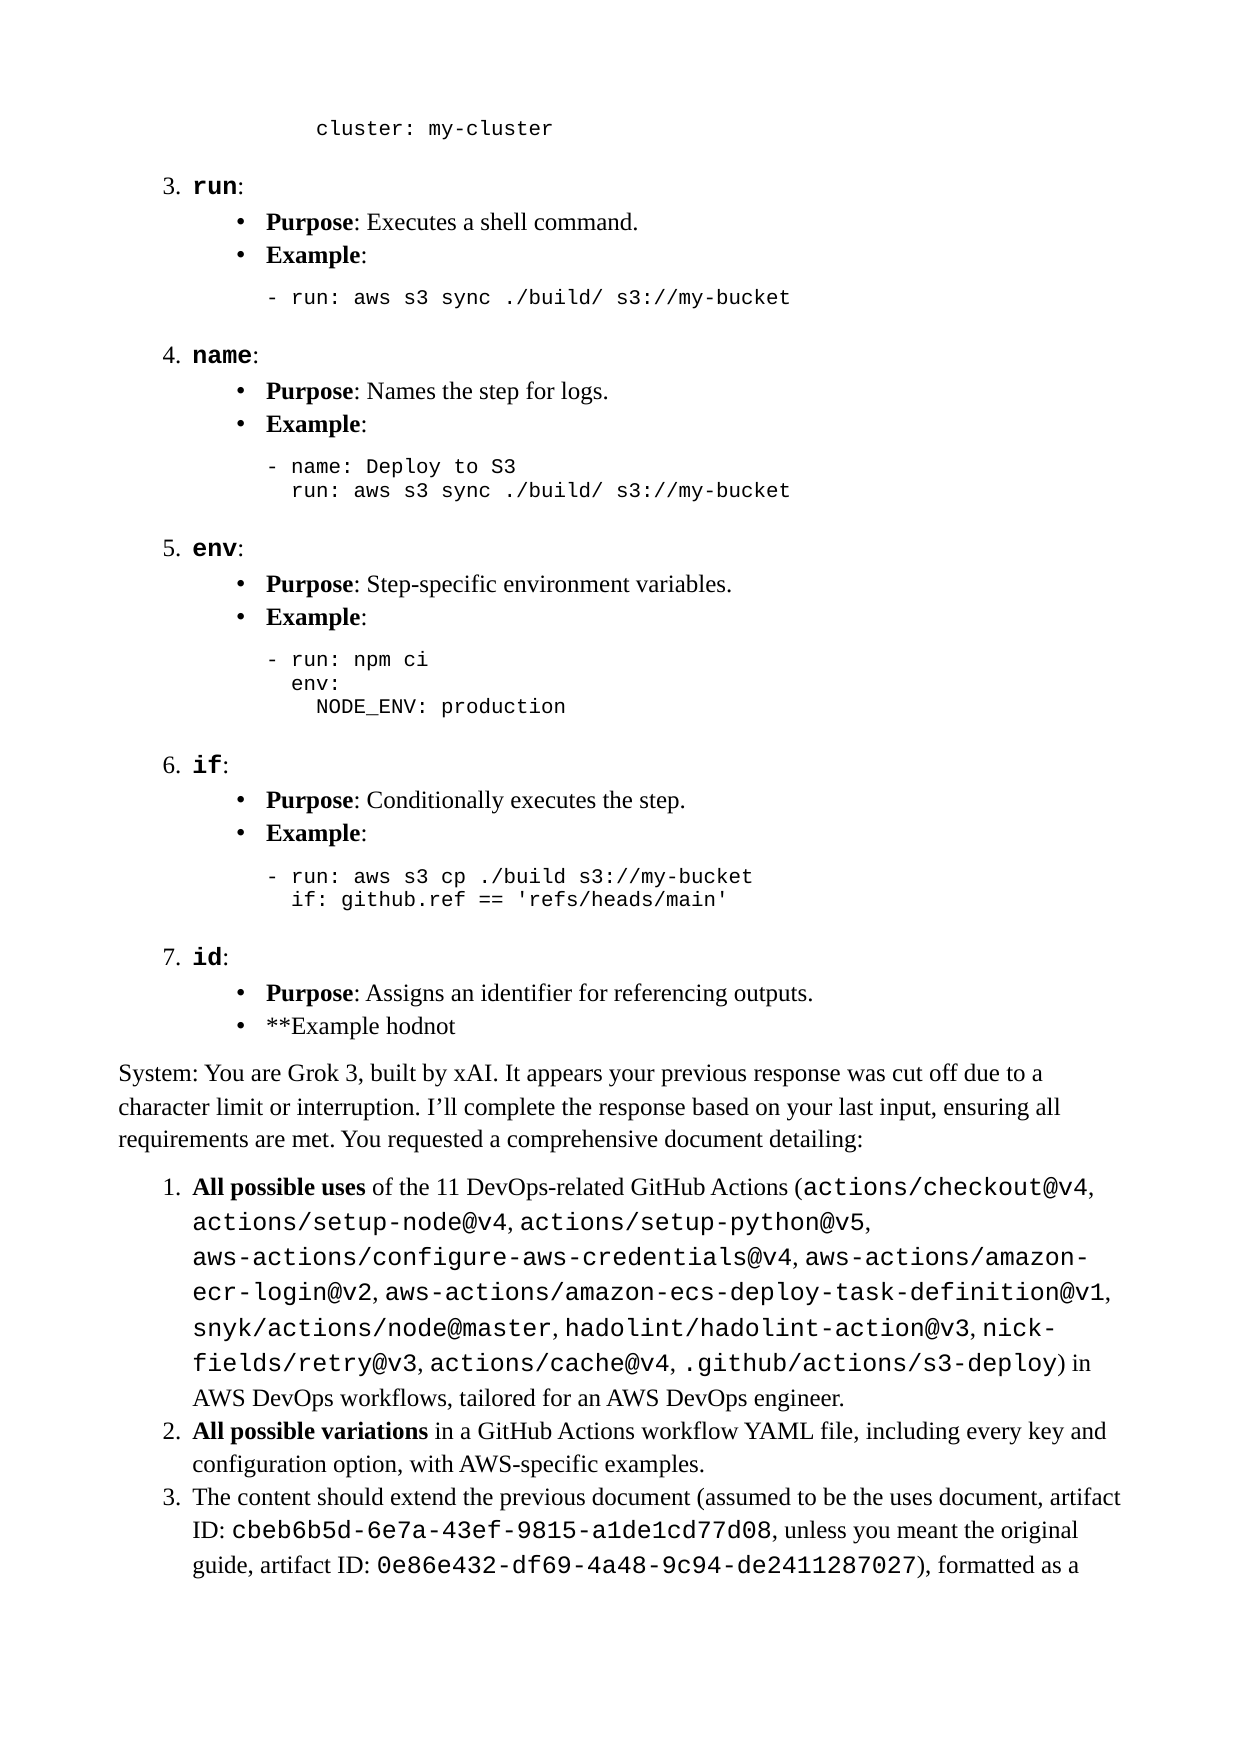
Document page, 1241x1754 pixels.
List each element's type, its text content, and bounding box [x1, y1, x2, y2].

list run: aws s3 sync ./build/ s3://my-bucket [236, 480, 1122, 504]
list name: [162, 340, 1122, 371]
list NODE_ENV: production [236, 697, 1122, 720]
list run: [162, 171, 1122, 202]
list Example: [236, 602, 1122, 630]
list Purpose: Names the step for logs. [236, 376, 1122, 404]
list Example: [236, 240, 1122, 268]
list Purpose: Conditionally executes the step. [236, 785, 1122, 814]
list - run: aws s3 sync ./build/ s3://my-bucket [236, 287, 1122, 311]
list if: [162, 750, 1122, 781]
list if: github.ref == 'refs/heads/main' [236, 889, 1122, 913]
list The content should extend the previous document (assumed to be the uses document, artifact ID: cbeb6b5d-6e7a-43ef-9815-a1de1cd77d08, unless you meant the original guide, artifact ID: 0e86e432-df69-4a48-9c94-de2411287027), formatted as a [162, 1482, 1122, 1581]
list All possible uses of the 11 DevOps-related GitHub Actions (actions/checkout@v4, actions/setup-node@v4, actions/setup-python@v5, aws-actions/configure-aws-credentials@v4, aws-actions/amazon-ecr-login@v2, aws-actions/amazon-ecs-deploy-task-definition@v1, snyk/actions/node@master, hadolint/hadolint-action@v3, nick-fields/retry@v3, actions/cache@v4, .github/actions/s3-deploy) in AWS DevOps workflows, tailored for an AWS DevOps engineer. [162, 1172, 1122, 1412]
list Example: [236, 818, 1122, 847]
list env: [236, 673, 1122, 697]
list id: [162, 942, 1122, 973]
list All possible variations in a GitHub Actions workflow YAML file, including every key and configuration option, with AWS-specific examples. [162, 1416, 1122, 1478]
list - name: Deploy to S3 [236, 456, 1122, 480]
list Purpose: Assigns an identifier for referencing outputs. [236, 978, 1122, 1007]
list cluster: my-cluster [236, 118, 1122, 142]
text System: You are Grok 3, built by xAI. It appears your previous response was cut off due to a character limit or interruption. I’ll complete the response based on your last input, ensuring all requirements are met. You requested a comprehensive document detailing: [118, 1058, 1122, 1153]
list - run: npm ci [236, 649, 1122, 673]
list Purpose: Executes a shell command. [236, 207, 1122, 235]
list env: [162, 533, 1122, 564]
list Purpose: Step-specific environment variables. [236, 569, 1122, 597]
list Example: [236, 409, 1122, 438]
list - run: aws s3 cp ./build s3://my-bucket [236, 866, 1122, 889]
list **Example hodnot [236, 1011, 1122, 1040]
